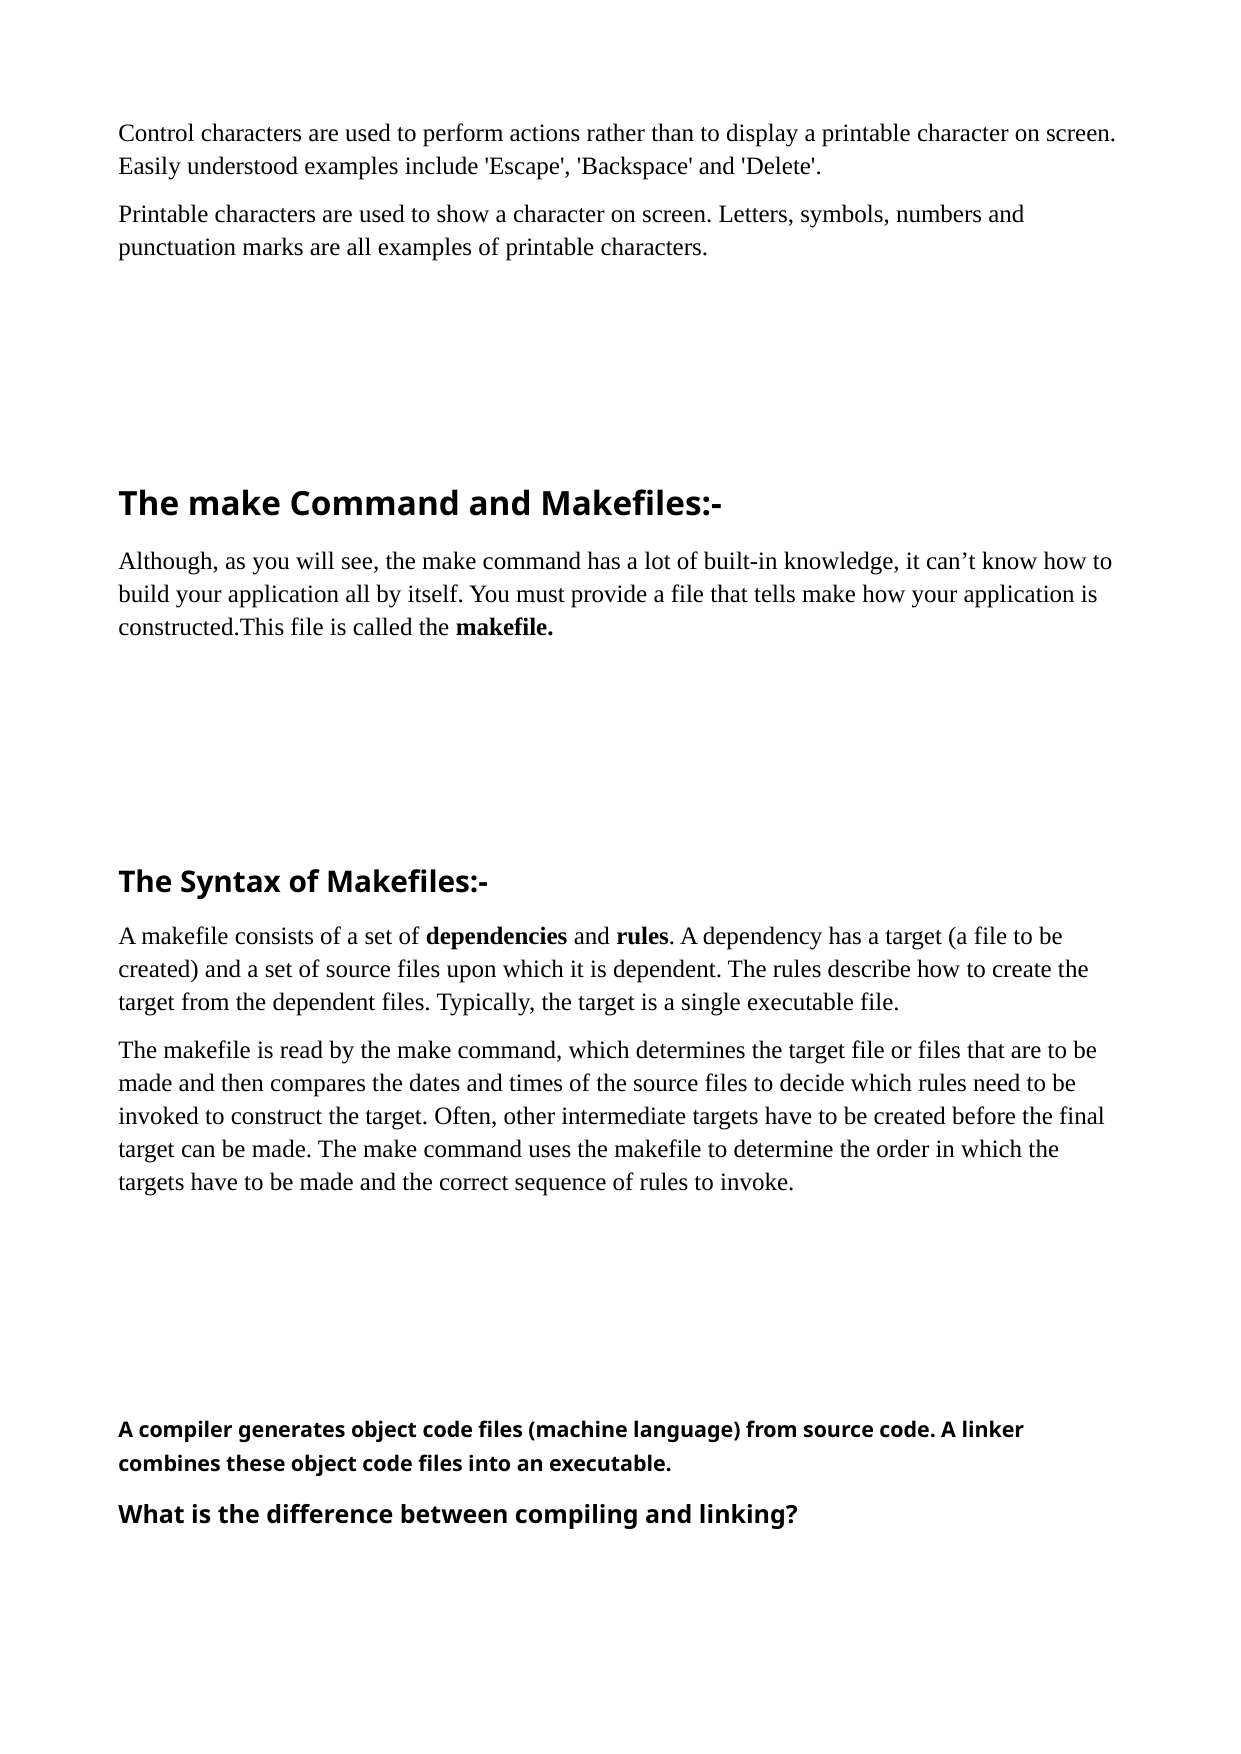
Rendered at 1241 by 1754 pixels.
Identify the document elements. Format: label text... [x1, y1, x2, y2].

text The make Command and Makefiles:- [118, 480, 1122, 525]
text Printable characters are used to show a character on screen. Letters, symbols, numbers and punctuation marks are all examples of printable characters. [118, 199, 1122, 261]
text Control characters are used to perform actions rather than to display a printable character on screen. Easily understood examples include 'Escape', 'Backspace' and 'Delete'. [118, 118, 1122, 180]
text Although, as you will see, the make command has a lot of built-in knowledge, it can’t know how to build your application all by itself. You must provide a file that tells make how your application is constructed.This file is called the makefile. [118, 546, 1122, 641]
text A makefile consists of a set of dependencies and rules. A dependency has a target (a file to be created) and a set of source files upon which it is dependent. The rules describe how to create the target from the dependent files. Typically, the target is a single executable file. [118, 921, 1122, 1016]
text A compiler generates object code files (machine language) from source code. A linker combines these object code files into an executable. [118, 1415, 1122, 1477]
text The Syntax of Makefiles:- [118, 860, 1122, 901]
text What is the difference between compiling and linking? [118, 1496, 1122, 1530]
text The makefile is read by the make command, which determines the target file or files that are to be made and then compares the dates and times of the source files to decide which rules need to be invoked to construct the target. Often, other intermediate targets have to be created before the final target can be made. The make command uses the makefile to determine the order in which the targets have to be made and the correct sequence of rules to invoke. [118, 1035, 1122, 1196]
